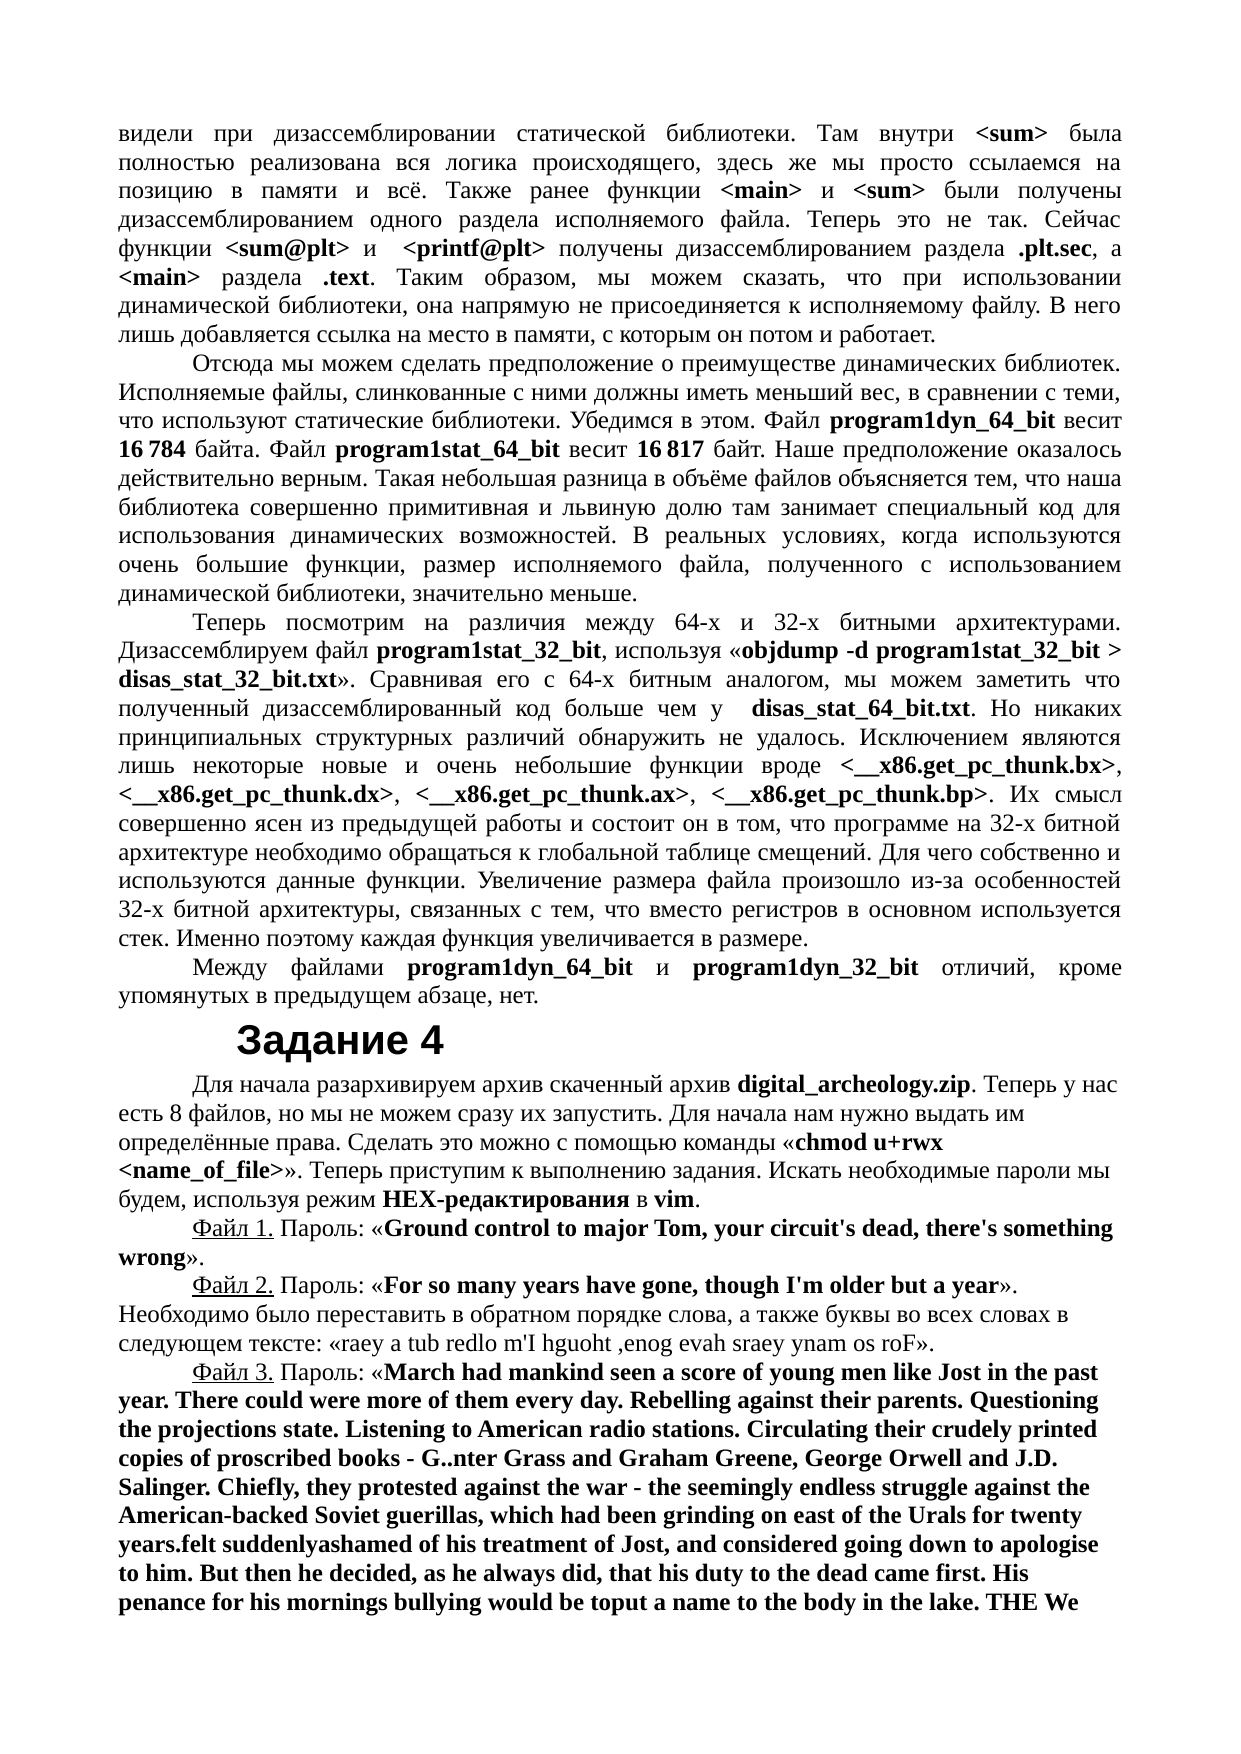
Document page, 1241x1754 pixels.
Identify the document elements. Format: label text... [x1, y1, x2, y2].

text Файл 2. Пароль: «For so many years have gone, though I'm older but a year». Необходимо было переставить в обратном порядке слова, а также буквы во всех словах в следующем тексте: «raey a tub redlo m'I hguoht ,enog evah sraey ynam os roF». [118, 1270, 1122, 1357]
text Теперь посмотрим на различия между 64-х и 32-х битными архитектурами. Дизассемблируем файл program1stat_32_bit, используя «objdump -d program1stat_32_bit > disas_stat_32_bit.txt». Сравнивая его с 64-х битным аналогом, мы можем заметить что полученный дизассемблированный код больше чем у disas_stat_64_bit.txt. Но никаких принципиальных структурных различий обнаружить не удалось. Исключением являются лишь некоторые новые и очень небольшие функции вроде <__x86.get_pc_thunk.bx>, <__x86.get_pc_thunk.dx>, <__x86.get_pc_thunk.ax>, <__x86.get_pc_thunk.bp>. Их смысл совершенно ясен из предыдущей работы и состоит он в том, что программе на 32-х битной архитектуре необходимо обращаться к глобальной таблице смещений. Для чего собственно и используются данные функции. Увеличение размера файла произошло из-за особенностей 32-х битной архитектуры, связанных с тем, что вместо регистров в основном используется стек. Именно поэтому каждая функция увеличивается в размере. [118, 607, 1122, 952]
text Файл 3. Пароль: «March had mankind seen a score of young men like Jost in the past year. There could were more of them every day. Rebelling against their parents. Questioning the projections state. Listening to American radio stations. Circulating their crudely printed copies of proscribed books - G..nter Grass and Graham Greene, George Orwell and J.D. Salinger. Chiefly, they protested against the war - the seemingly endless struggle against the American-backed Soviet guerillas, which had been grinding on east of the Urals for twenty years.felt suddenlyashamed of his treatment of Jost, and considered going down to apologise to him. But then he decided, as he always did, that his duty to the dead came first. His penance for his mornings bullying would be toput a name to the body in the lake. THE We [118, 1357, 1122, 1615]
text Отсюда мы можем сделать предположение о преимуществе динамических библиотек. Исполняемые файлы, слинкованные с ними должны иметь меньший вес, в сравнении с теми, что используют статические библиотеки. Убедимся в этом. Файл program1dyn_64_bit весит 16 784 байта. Файл program1stat_64_bit весит 16 817 байт. Наше предположение оказалось действительно верным. Такая небольшая разница в объёме файлов объясняется тем, что наша библиотека совершенно примитивная и львиную долю там занимает специальный код для использования динамических возможностей. В реальных условиях, когда используются очень большие функции, размер исполняемого файла, полученного с использованием динамической библиотеки, значительно меньше. [118, 348, 1122, 607]
text видели при дизассемблировании статической библиотеки. Там внутри <sum> была полностью реализована вся логика происходящего, здесь же мы просто ссылаемся на позицию в памяти и всё. Также ранее функции <main> и <sum> были получены дизассемблированием одного раздела исполняемого файла. Теперь это не так. Сейчас функции <sum@plt> и <printf@plt> получены дизассемблированием раздела .plt.sec, а <main> раздела .text. Таким образом, мы можем сказать, что при использовании динамической библиотеки, она напрямую не присоединяется к исполняемому файлу. В него лишь добавляется ссылка на место в памяти, с которым он потом и работает. [118, 118, 1122, 348]
text Задание 4 [236, 1015, 1122, 1063]
text Между файлами program1dyn_64_bit и program1dyn_32_bit отличий, кроме упомянутых в предыдущем абзаце, нет. [118, 952, 1122, 1009]
text Файл 1. Пароль: «Ground control to major Tom, your circuit's dead, there's something wrong». [118, 1213, 1122, 1270]
text Для начала разархивируем архив скаченный архив digital_archeology.zip. Теперь у нас есть 8 файлов, но мы не можем сразу их запустить. Для начала нам нужно выдать им определённые права. Сделать это можно с помощью команды «chmod u+rwx <name_of_file>». Теперь приступим к выполнению задания. Искать необходимые пароли мы будем, используя режим HEX-редактирования в vim. [118, 1069, 1122, 1213]
